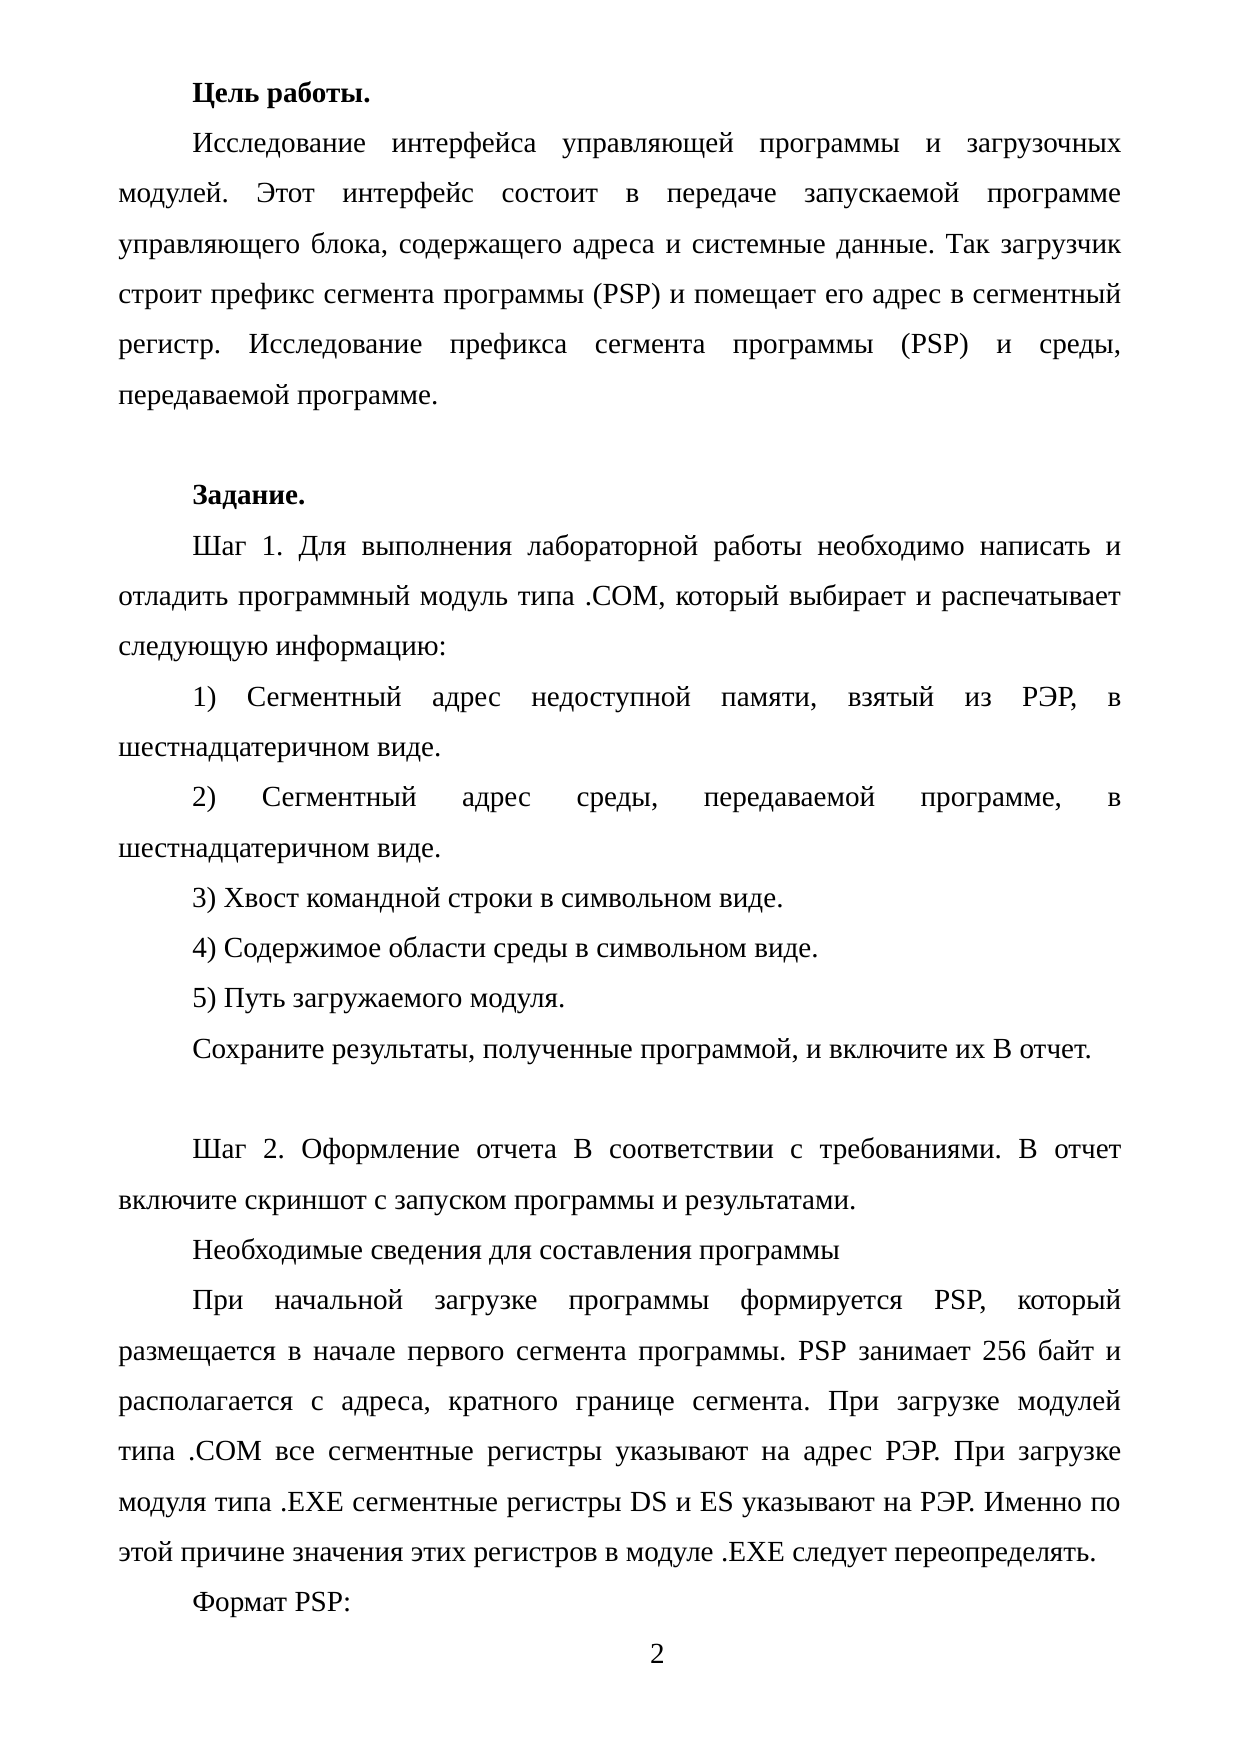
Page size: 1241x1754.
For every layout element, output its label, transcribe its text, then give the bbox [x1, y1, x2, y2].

text Сохраните результаты, полученные программой, и включите их B отчет. [118, 1031, 1122, 1064]
text При начальной загрузке программы формируется РSP, который размещается в начале первого сегмента программы. РSР занимает 256 байт и располагается с адреса, кратного границе сегмента. При загрузке модулей типа .СОМ все сегментные регистры указывают на адрес РЭР. При загрузке модуля типа .EXE сегментные регистры DS и ES указывают на РЭР. Именно по этой причине значения этих регистров в модуле .EXE следует переопределять. [118, 1282, 1122, 1568]
text Шаг 2. Оформление отчета B соответствии с требованиями. В отчет включите скриншот с запуском программы и результатами. [118, 1132, 1122, 1215]
text Формат PSP: [118, 1584, 1122, 1618]
text 1) Сегментный адрес недоступной памяти, взятый из РЭР, в шестнадцатеричном виде. [118, 679, 1122, 763]
text 5) Путь загружаемого модуля. [118, 981, 1122, 1014]
text Исследование интерфейса управляющей программы и загрузочных модулей. Этот интерфейс состоит в передаче запускаемой программе управляющего блока, содержащего адреса и системные данные. Так загрузчик строит префикс сегмента программы (PSP) и помещает его адрес в сегментный регистр. Исследование префикса сегмента программы (PSP) и среды, передаваемой программе. [118, 125, 1122, 410]
text 4) Содержимое области среды в символьном виде. [118, 930, 1122, 964]
text 3) Хвост командной строки в символьном виде. [118, 880, 1122, 913]
subtitle Задание. [118, 477, 1122, 511]
subtitle Цель работы. [118, 75, 1122, 108]
text 2) Сегментный адрес среды, передаваемой программе, в шестнадцатеричном виде. [118, 779, 1122, 863]
text Необходимые сведения для составления программы [118, 1232, 1122, 1266]
text Шаг 1. Для выполнения лабораторной работы необходимо написать и отладить программный модуль типа .COM, который выбирает и распечатывает следующую информацию: [118, 528, 1122, 662]
